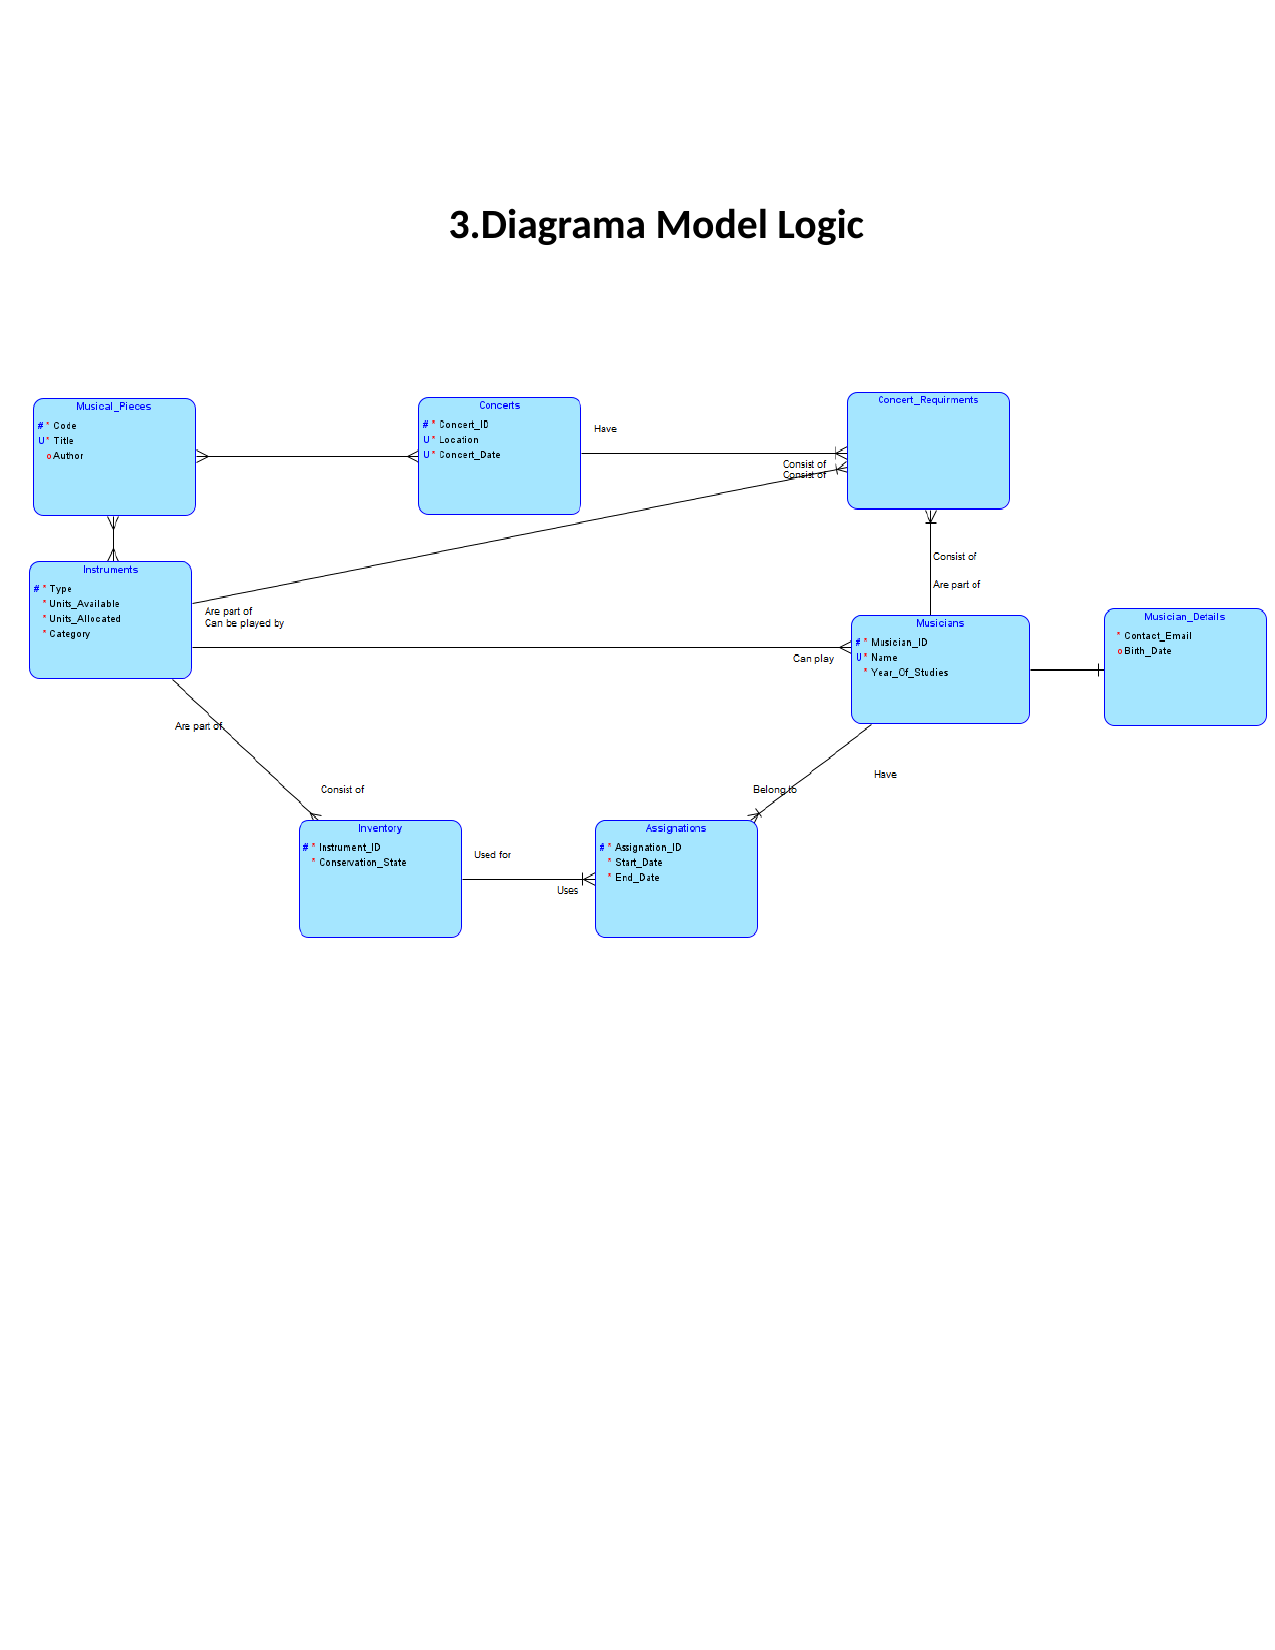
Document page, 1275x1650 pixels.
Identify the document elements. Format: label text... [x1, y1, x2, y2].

text 3.Diagrama Model Logic [187, 198, 1125, 248]
